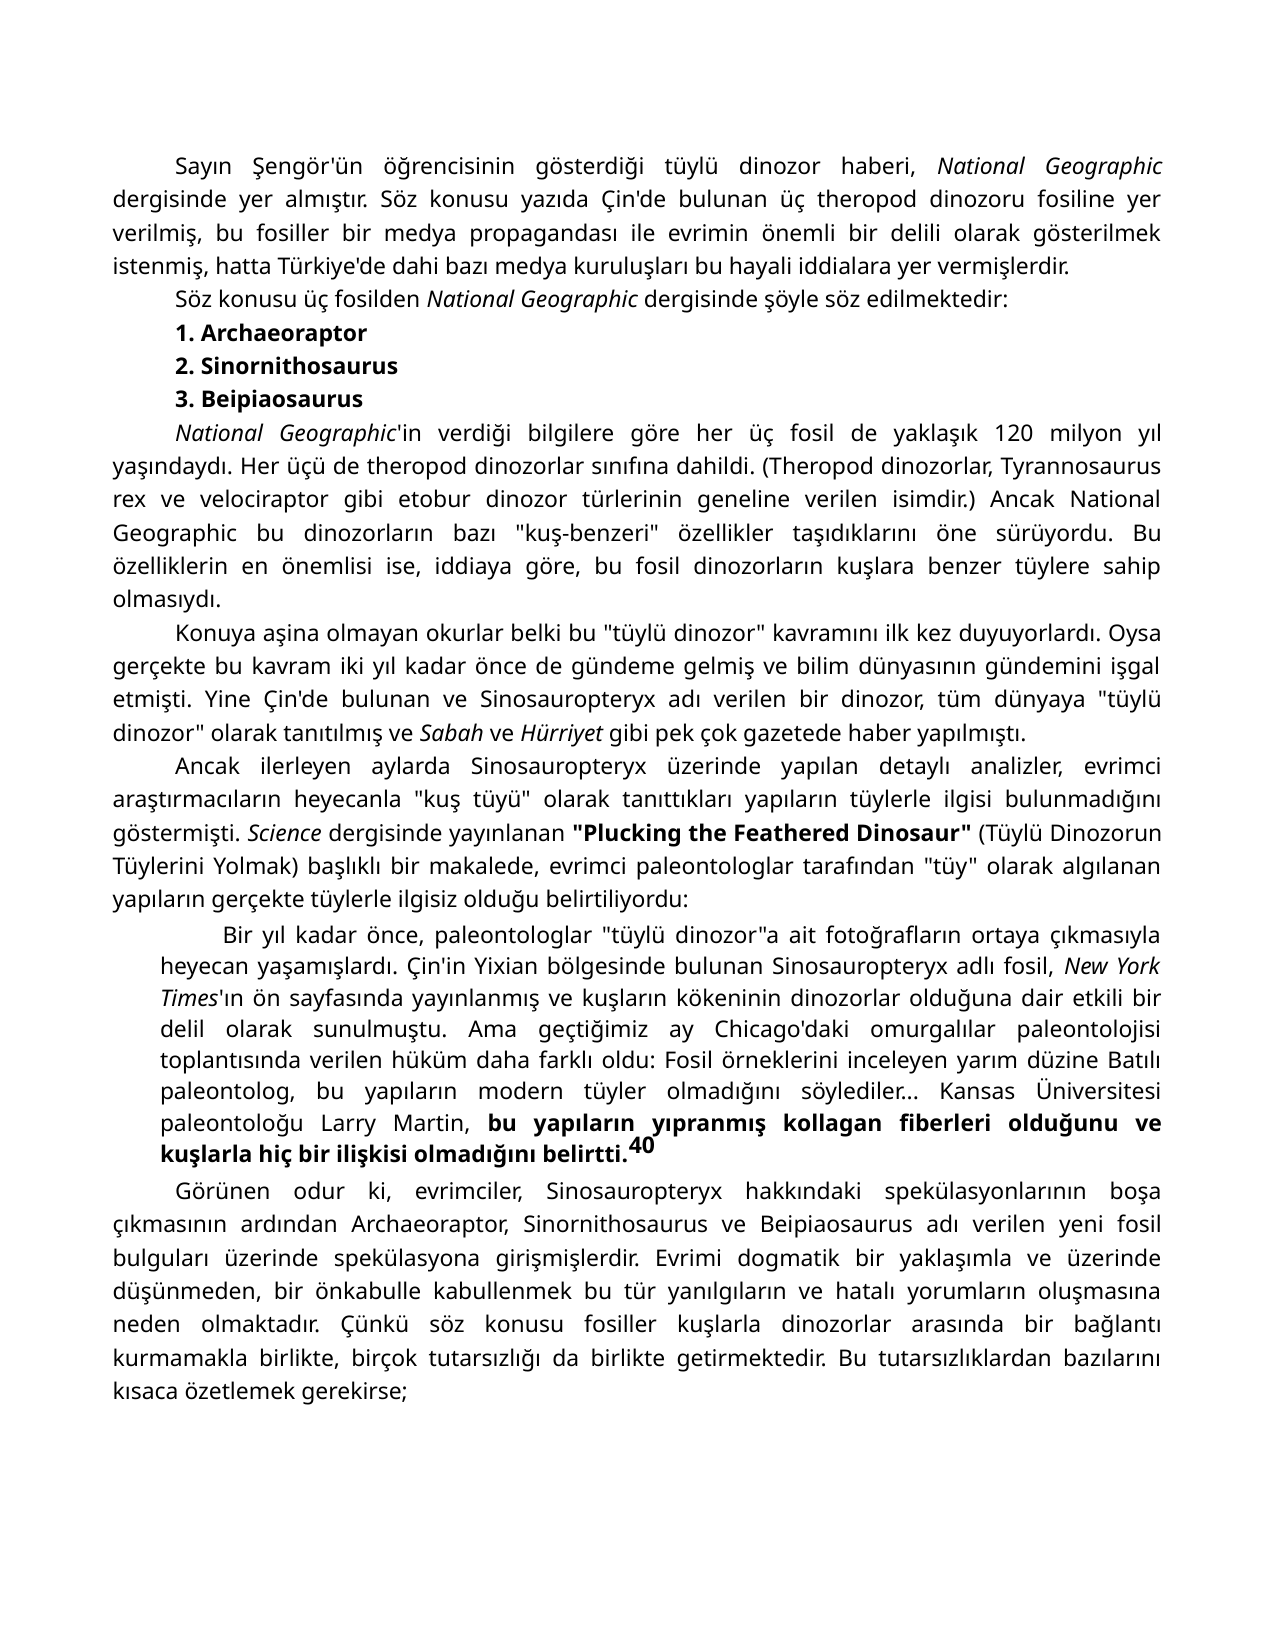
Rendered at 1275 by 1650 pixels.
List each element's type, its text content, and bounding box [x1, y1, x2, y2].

text Bir yıl kadar önce, paleontologlar "tüylü dinozor"a ait fotoğrafların ortaya çıkmasıyla heyecan yaşamışlardı. Çin'in Yixian bölgesinde bulunan Sinosauropteryx adlı fosil, New York Times'ın ön sayfasında yayınlanmış ve kuşların kökeninin dinozorlar olduğuna dair etkili bir delil olarak sunulmuştu. Ama geçtiğimiz ay Chicago'daki omurgalılar paleontolojisi toplantısında verilen hüküm daha farklı oldu: Fosil örneklerini inceleyen yarım düzine Batılı paleontolog, bu yapıların modern tüyler olmadığını söylediler... Kansas Üniversitesi paleontoloğu Larry Martin, bu yapıların yıpranmış kollagan fiberleri olduğunu ve kuşlarla hiç bir ilişkisi olmadığını belirtti.40 [160, 918, 1162, 1168]
text Sayın Şengör'ün öğrencisinin gösterdiği tüylü dinozor haberi, National Geographic dergisinde yer almıştır. Söz konusu yazıda Çin'de bulunan üç theropod dinozoru fosiline yer verilmiş, bu fosiller bir medya propagandası ile evrimin önemli bir delili olarak gösterilmek istenmiş, hatta Türkiye'de dahi bazı medya kuruluşları bu hayali iddialara yer vermişlerdir. [112, 148, 1162, 281]
text 3. Beipiaosaurus [112, 381, 1162, 414]
text National Geographic'in verdiği bilgilere göre her üç fosil de yaklaşık 120 milyon yıl yaşındaydı. Her üçü de theropod dinozorlar sınıfına dahildi. (Theropod dinozorlar, Tyrannosaurus rex ve velociraptor gibi etobur dinozor türlerinin geneline verilen isimdir.) Ancak National Geographic bu dinozorların bazı "kuş-benzeri" özellikler taşıdıklarını öne sürüyordu. Bu özelliklerin en önemlisi ise, iddiaya göre, bu fosil dinozorların kuşlara benzer tüylere sahip olmasıydı. [112, 414, 1162, 614]
text 2. Sinornithosaurus [112, 348, 1162, 381]
text Söz konusu üç fosilden National Geographic dergisinde şöyle söz edilmektedir: [112, 281, 1162, 314]
text Konuya aşina olmayan okurlar belki bu "tüylü dinozor" kavramını ilk kez duyuyorlardı. Oysa gerçekte bu kavram iki yıl kadar önce de gündeme gelmiş ve bilim dünyasının gündemini işgal etmişti. Yine Çin'de bulunan ve Sinosauropteryx adı verilen bir dinozor, tüm dünyaya "tüylü dinozor" olarak tanıtılmış ve Sabah ve Hürriyet gibi pek çok gazetede haber yapılmıştı. [112, 614, 1162, 748]
text Ancak ilerleyen aylarda Sinosauropteryx üzerinde yapılan detaylı analizler, evrimci araştırmacıların heyecanla "kuş tüyü" olarak tanıttıkları yapıların tüylerle ilgisi bulunmadığını göstermişti. Science dergisinde yayınlanan "Plucking the Feathered Dinosaur" (Tüylü Dinozorun Tüylerini Yolmak) başlıklı bir makalede, evrimci paleontologlar tarafından "tüy" olarak algılanan yapıların gerçekte tüylerle ilgisiz olduğu belirtiliyordu: [112, 748, 1162, 914]
text Görünen odur ki, evrimciler, Sinosauropteryx hakkındaki spekülasyonlarının boşa çıkmasının ardından Archaeoraptor, Sinornithosaurus ve Beipiaosaurus adı verilen yeni fosil bulguları üzerinde spekülasyona girişmişlerdir. Evrimi dogmatik bir yaklaşımla ve üzerinde düşünmeden, bir önkabulle kabullenmek bu tür yanılgıların ve hatalı yorumların oluşmasına neden olmaktadır. Çünkü söz konusu fosiller kuşlarla dinozorlar arasında bir bağlantı kurmamakla birlikte, birçok tutarsızlığı da birlikte getirmektedir. Bu tutarsızlıklardan bazılarını kısaca özetlemek gerekirse; [112, 1173, 1162, 1406]
text 1. Archaeoraptor [112, 314, 1162, 348]
